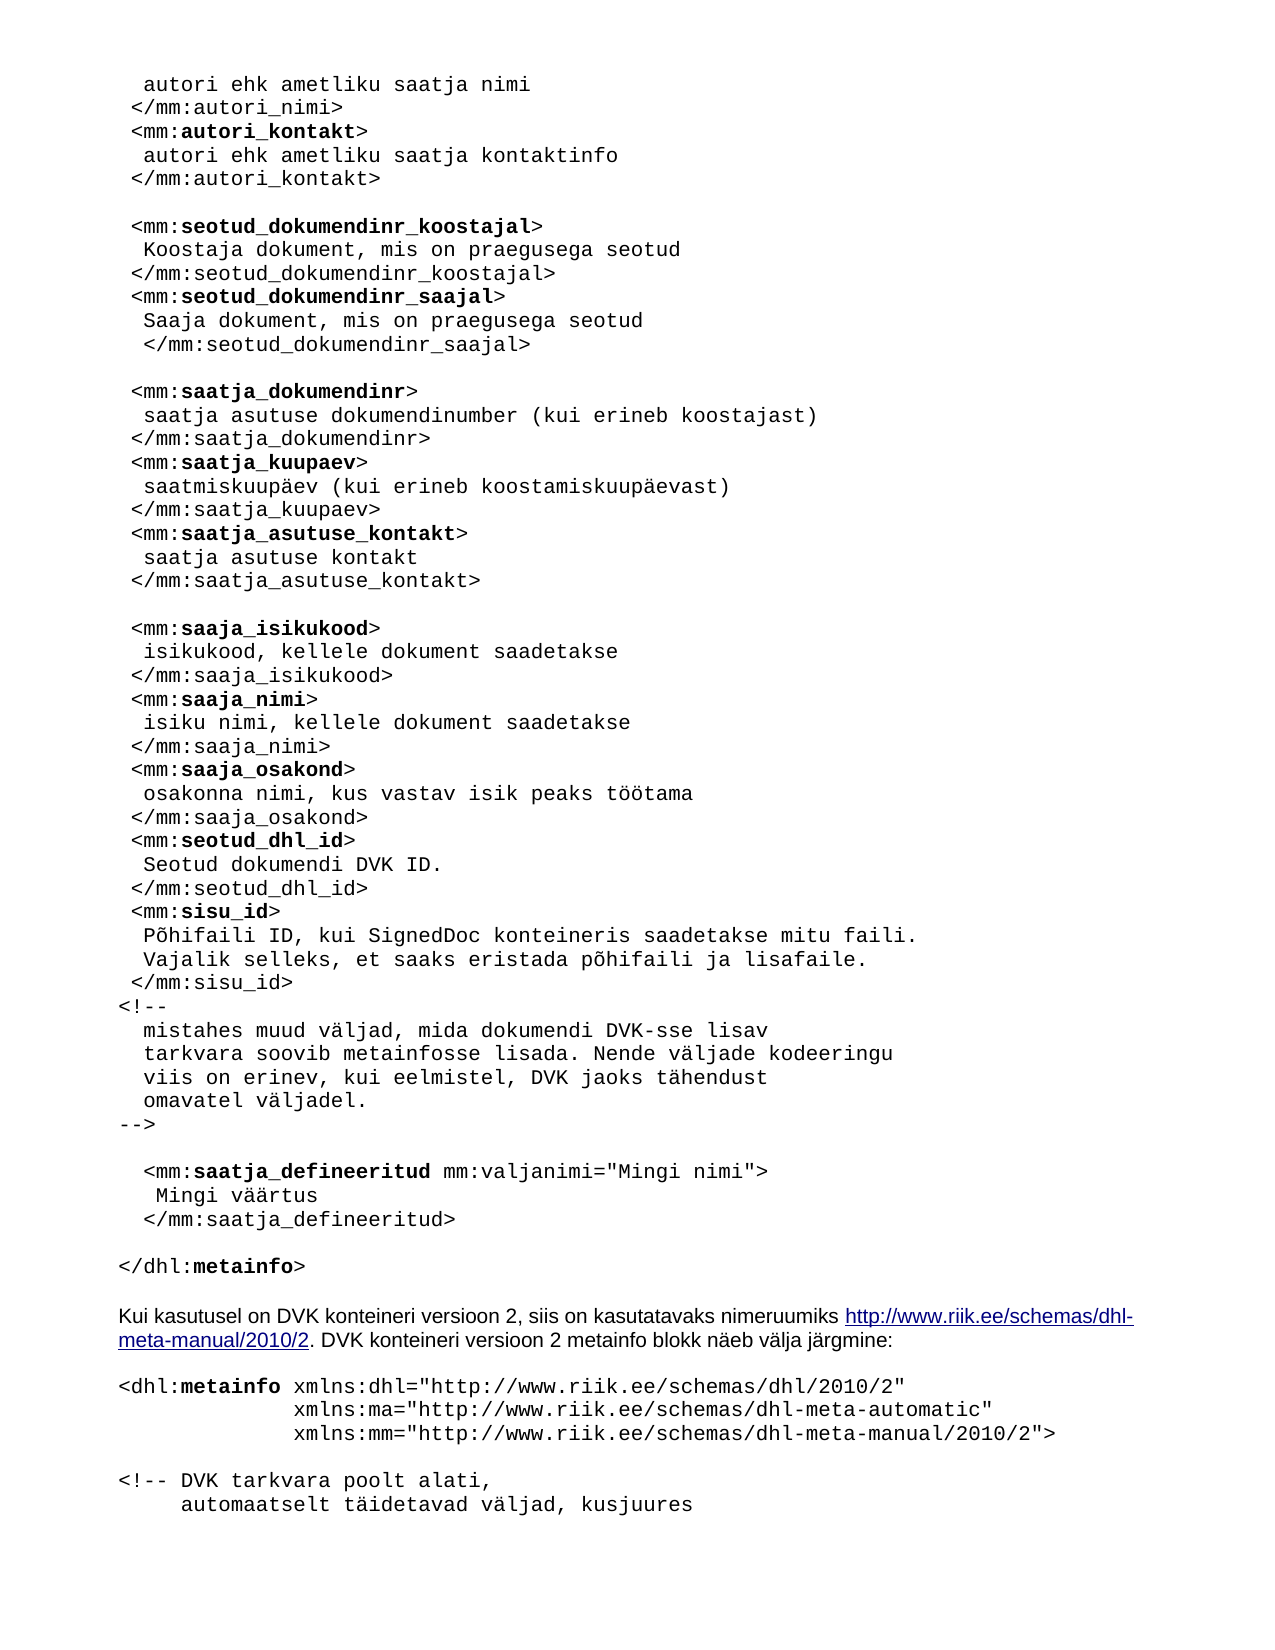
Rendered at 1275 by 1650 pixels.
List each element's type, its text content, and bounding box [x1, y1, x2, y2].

text <dhl:metainfo xmlns:dhl="http://www.riik.ee/schemas/dhl/2010/2" [118, 1376, 1157, 1399]
text <mm:saaja_nimi> [118, 688, 1157, 712]
text <mm:saatja_defineeritud mm:valjanimi="Mingi nimi"> [118, 1161, 1157, 1185]
text <mm:saatja_kuupaev> [118, 452, 1157, 476]
text saatja asutuse kontakt [118, 547, 1157, 570]
text xmlns:ma="http://www.riik.ee/schemas/dhl-meta-automatic" [118, 1399, 1157, 1423]
text tarkvara soovib metainfosse lisada. Nende väljade kodeeringu [118, 1043, 1157, 1067]
text Saaja dokument, mis on praegusega seotud [118, 310, 1157, 334]
text Mingi väärtus [118, 1185, 1157, 1209]
text </mm:saatja_defineeritud> [118, 1209, 1157, 1232]
text </mm:sisu_id> [118, 972, 1157, 996]
text </mm:saatja_kuupaev> [118, 499, 1157, 523]
text <mm:saaja_isikukood> [118, 618, 1157, 641]
text --> [118, 1114, 1157, 1138]
text </mm:saaja_nimi> [118, 736, 1157, 759]
text </mm:saaja_osakond> [118, 807, 1157, 830]
text saatja asutuse dokumendinumber (kui erineb koostajast) [118, 405, 1157, 428]
text autori ehk ametliku saatja nimi [118, 74, 1157, 97]
text </mm:saaja_isikukood> [118, 665, 1157, 688]
text <mm:saatja_asutuse_kontakt> [118, 523, 1157, 547]
text autori ehk ametliku saatja kontaktinfo [118, 145, 1157, 168]
text </mm:seotud_dokumendinr_koostajal> [118, 263, 1157, 287]
text <mm:sisu_id> [118, 901, 1157, 925]
text </mm:autori_nimi> [118, 97, 1157, 121]
text mistahes muud väljad, mida dokumendi DVK-sse lisav [118, 1019, 1157, 1043]
text Koostaja dokument, mis on praegusega seotud [118, 239, 1157, 263]
text </mm:saatja_asutuse_kontakt> [118, 570, 1157, 594]
text <mm:saatja_dokumendinr> [118, 381, 1157, 405]
text osakonna nimi, kus vastav isik peaks töötama [118, 783, 1157, 807]
text <mm:seotud_dhl_id> [118, 830, 1157, 854]
text Põhifaili ID, kui SignedDoc konteineris saadetakse mitu faili. Vajalik selleks, et saaks eristada põhifaili ja lisafaile. [118, 925, 1157, 972]
text <mm:seotud_dokumendinr_koostajal> [118, 216, 1157, 239]
text </mm:saatja_dokumendinr> [118, 428, 1157, 452]
text Kui kasutusel on DVK konteineri versioon 2, siis on kasutatavaks nimeruumiks http://www.riik.ee/schemas/dhl-meta-manual/2010/2. DVK konteineri versioon 2 metainfo blokk näeb välja järgmine: [118, 1304, 1157, 1352]
text saatmiskuupäev (kui erineb koostamiskuupäevast) [118, 476, 1157, 499]
text </dhl:metainfo> [118, 1256, 1157, 1280]
text <mm:seotud_dokumendinr_saajal> [118, 287, 1157, 310]
text <mm:saaja_osakond> [118, 759, 1157, 783]
text Seotud dokumendi DVK ID. </mm:seotud_dhl_id> [118, 854, 1157, 901]
text isikukood, kellele dokument saadetakse [118, 641, 1157, 665]
text viis on erinev, kui eelmistel, DVK jaoks tähendust [118, 1067, 1157, 1091]
text </mm:autori_kontakt> [118, 168, 1157, 192]
text automaatselt täidetavad väljad, kusjuures [118, 1494, 1157, 1518]
text omavatel väljadel. [118, 1091, 1157, 1114]
text <mm:autori_kontakt> [118, 121, 1157, 145]
text <!-- [118, 996, 1157, 1019]
text <!-- DVK tarkvara poolt alati, [118, 1470, 1157, 1494]
text </mm:seotud_dokumendinr_saajal> [118, 334, 1157, 357]
text xmlns:mm="http://www.riik.ee/schemas/dhl-meta-manual/2010/2"> [118, 1423, 1157, 1447]
text isiku nimi, kellele dokument saadetakse [118, 712, 1157, 736]
